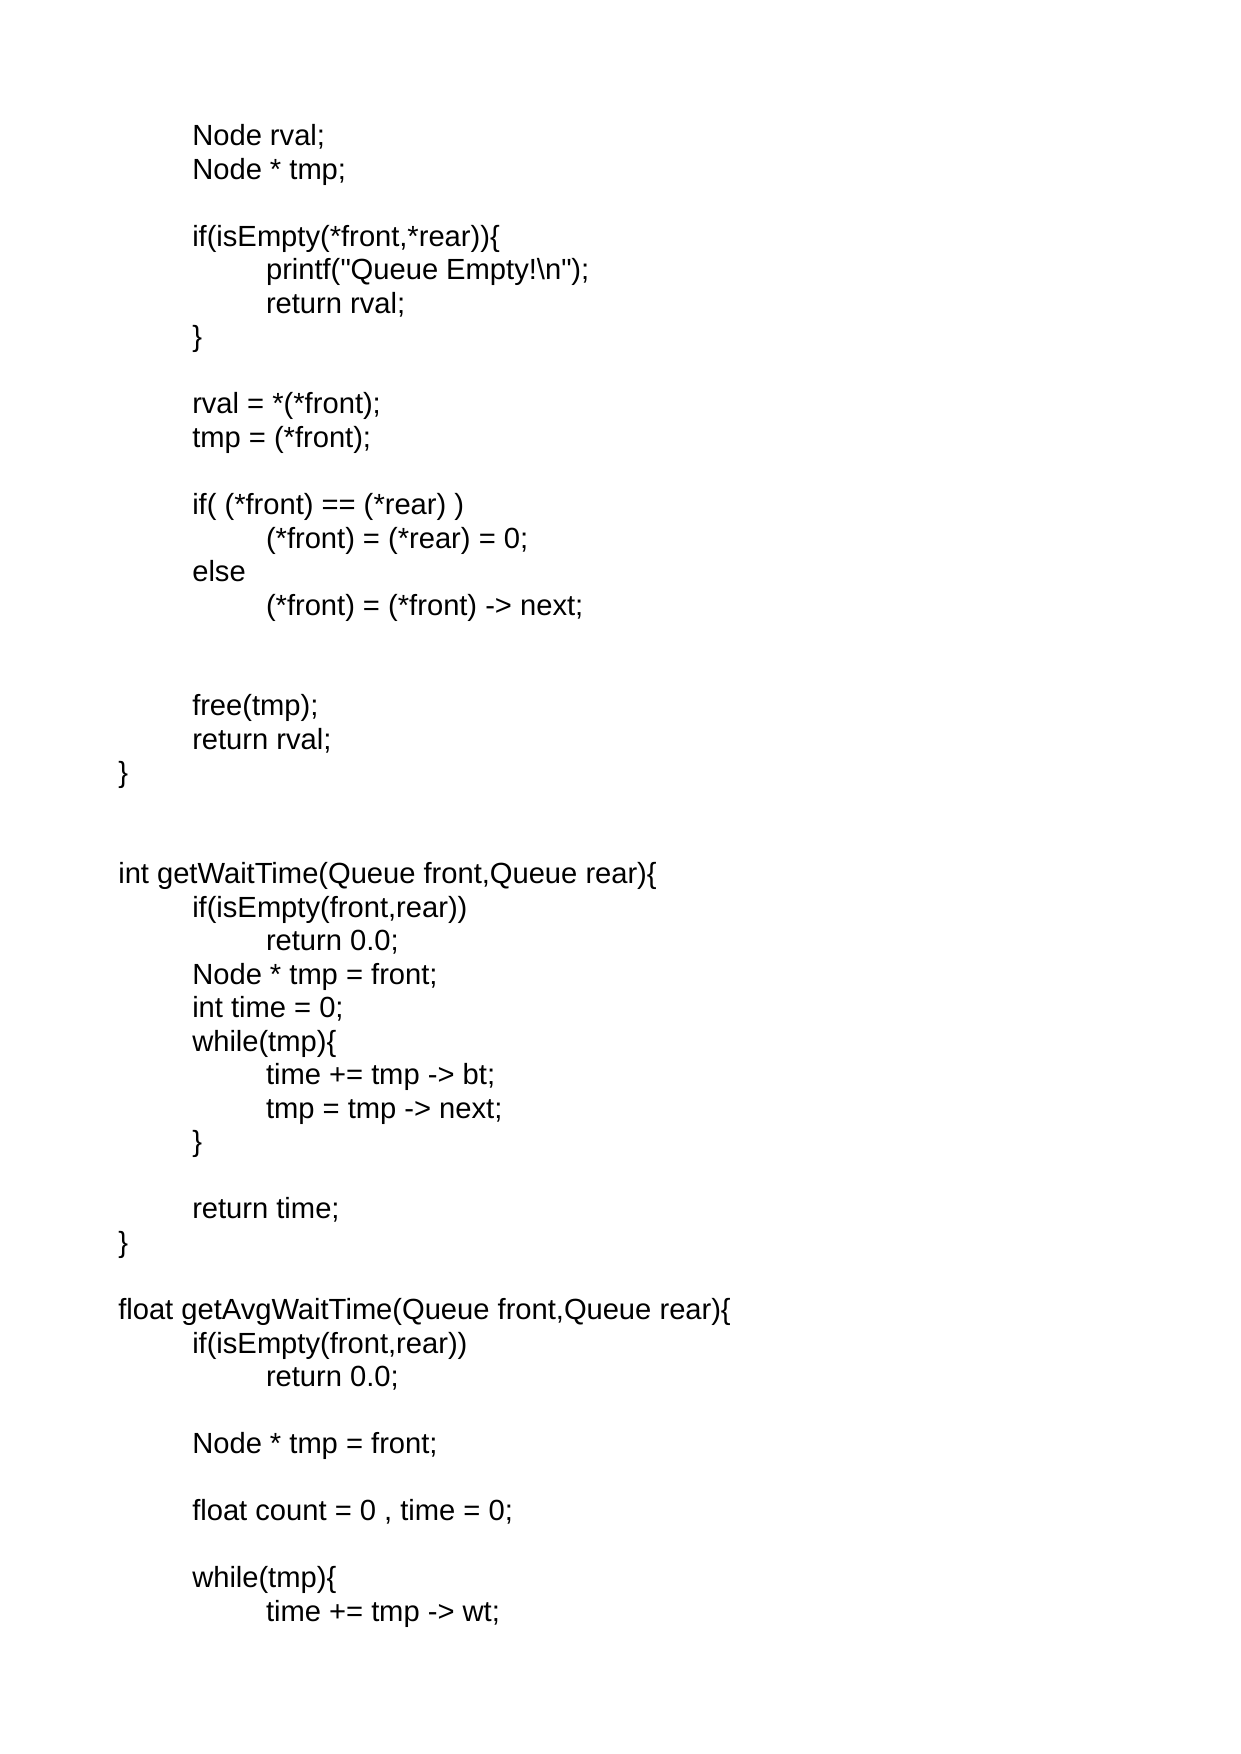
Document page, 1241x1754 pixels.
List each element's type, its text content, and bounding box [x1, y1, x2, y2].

text } [118, 1124, 1122, 1158]
text float getAvgWaitTime(Queue front,Queue rear){ [118, 1292, 1122, 1326]
text rval = *(*front); [118, 386, 1122, 420]
text while(tmp){ [118, 1560, 1122, 1594]
text float count = 0 , time = 0; [118, 1493, 1122, 1527]
text int getWaitTime(Queue front,Queue rear){ [118, 856, 1122, 889]
text (*front) = (*front) -> next; [118, 588, 1122, 621]
text (*front) = (*rear) = 0; [118, 521, 1122, 554]
text time += tmp -> wt; [118, 1594, 1122, 1627]
text tmp = tmp -> next; [118, 1091, 1122, 1124]
text return 0.0; [118, 1359, 1122, 1393]
text Node * tmp = front; [118, 1426, 1122, 1460]
text tmp = (*front); [118, 420, 1122, 453]
text if(isEmpty(front,rear)) [118, 889, 1122, 923]
text return time; [118, 1191, 1122, 1225]
text time += tmp -> bt; [118, 1057, 1122, 1091]
text if(isEmpty(*front,*rear)){ [118, 219, 1122, 252]
text } [118, 755, 1122, 789]
text } [118, 1225, 1122, 1258]
text return rval; [118, 286, 1122, 319]
text if( (*front) == (*rear) ) [118, 487, 1122, 521]
text while(tmp){ [118, 1024, 1122, 1057]
text free(tmp); [118, 688, 1122, 722]
text printf("Queue Empty!\n"); [118, 252, 1122, 286]
text return rval; [118, 722, 1122, 755]
text return 0.0; [118, 923, 1122, 957]
text else [118, 554, 1122, 588]
text } [118, 319, 1122, 353]
text Node rval; [118, 118, 1122, 152]
text int time = 0; [118, 990, 1122, 1024]
text if(isEmpty(front,rear)) [118, 1326, 1122, 1359]
text Node * tmp; [118, 152, 1122, 185]
text Node * tmp = front; [118, 957, 1122, 990]
